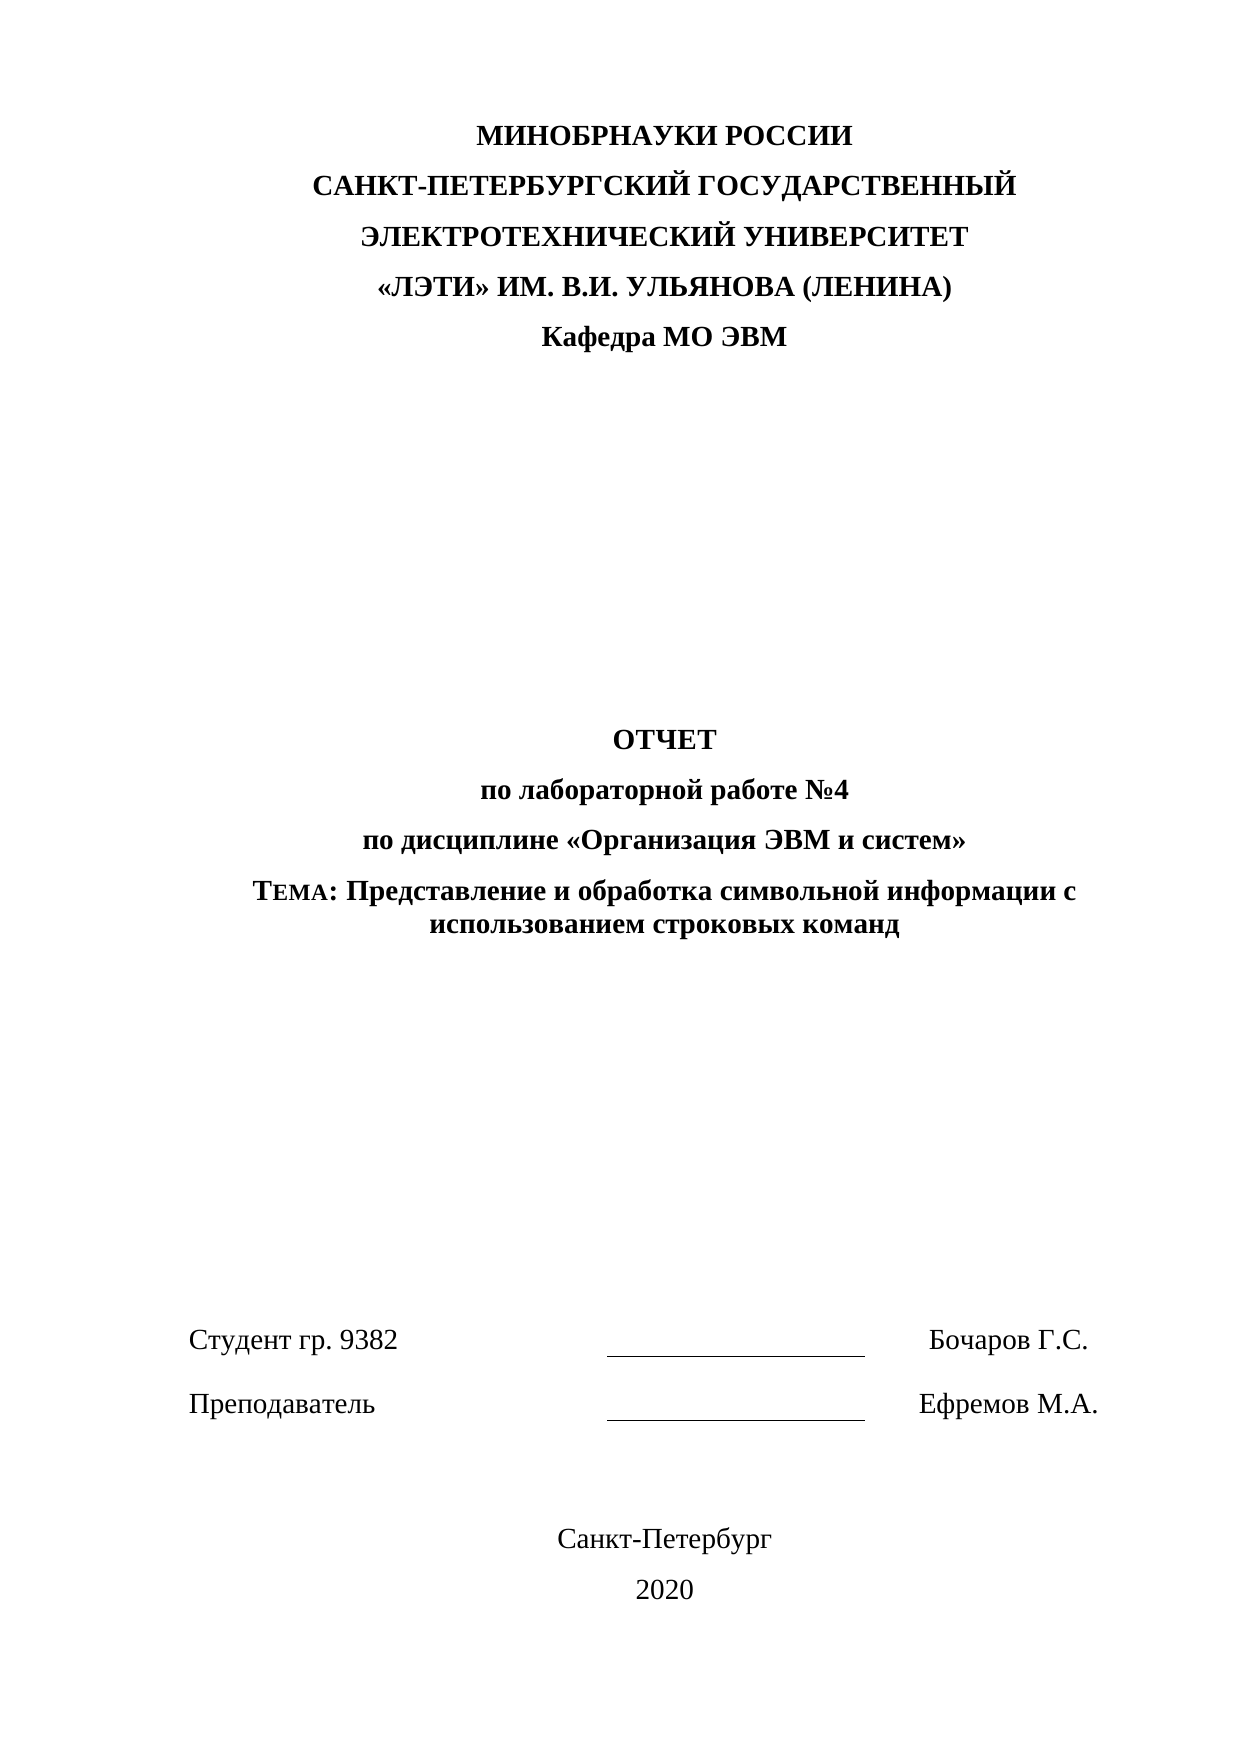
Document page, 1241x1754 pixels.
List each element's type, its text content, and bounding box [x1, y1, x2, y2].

table_header Бочаров Г.С. [865, 1292, 1152, 1356]
text Санкт-Петербургский государственный [177, 168, 1152, 202]
text МИНОБРНАУКИ РОССИИ [177, 118, 1152, 152]
table_cell [607, 1357, 865, 1420]
text по лабораторной работе №4 [177, 772, 1152, 806]
text отчет [177, 722, 1152, 755]
table_cell Ефремов М.А. [865, 1356, 1152, 1420]
subtitle Тема: Представление и обработка символьной информации с использованием строковых команд [177, 873, 1152, 940]
text Санкт-Петербург [177, 1522, 1152, 1555]
table_cell Преподаватель [177, 1356, 607, 1420]
text по дисциплине «Организация ЭВМ и систем» [177, 822, 1152, 856]
text Кафедра МО ЭВМ [177, 319, 1152, 353]
text электротехнический университет [177, 219, 1152, 252]
table_header Студент гр. 9382 [177, 1292, 607, 1356]
text 2020 [177, 1572, 1152, 1606]
table_header [607, 1292, 865, 1356]
text «ЛЭТИ» им. В.И. Ульянова (Ленина) [177, 269, 1152, 303]
